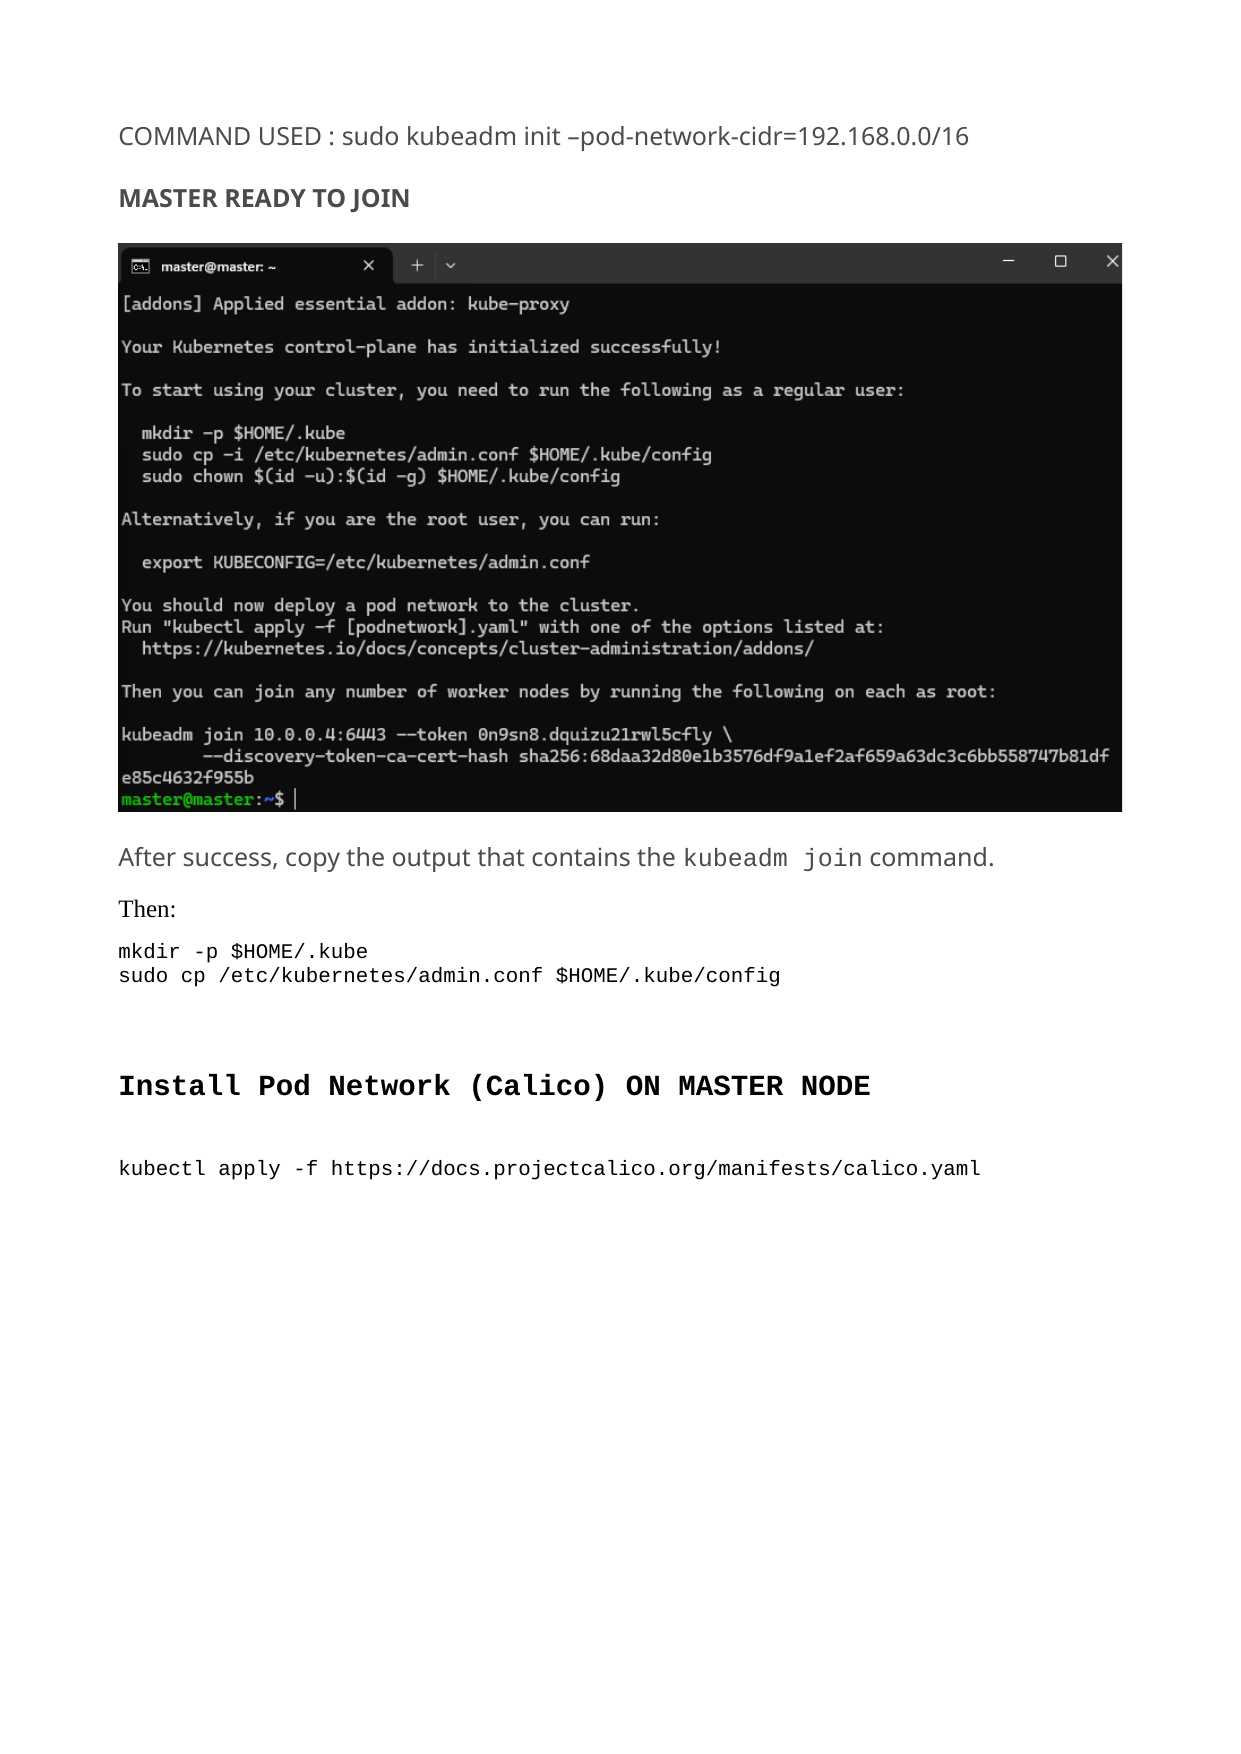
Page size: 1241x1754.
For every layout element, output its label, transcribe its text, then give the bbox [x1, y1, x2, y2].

text mkdir -p $HOME/.kube [118, 942, 1122, 965]
subtitle Install Pod Network (Calico) ON MASTER NODE [118, 1071, 1122, 1104]
text MASTER READY TO JOIN [118, 181, 1122, 215]
picture [118, 243, 1123, 812]
text sudo cp /etc/kubernetes/admin.conf $HOME/.kube/config [118, 965, 1122, 989]
text kubectl apply -f https://docs.projectcalico.org/manifests/calico.yaml [118, 1158, 1122, 1181]
text After success, copy the output that contains the kubeadm join command. [118, 840, 1122, 874]
text COMMAND USED : sudo kubeadm init –pod-network-cidr=192.168.0.0/16 [118, 118, 1122, 152]
text Then: [118, 894, 1122, 923]
